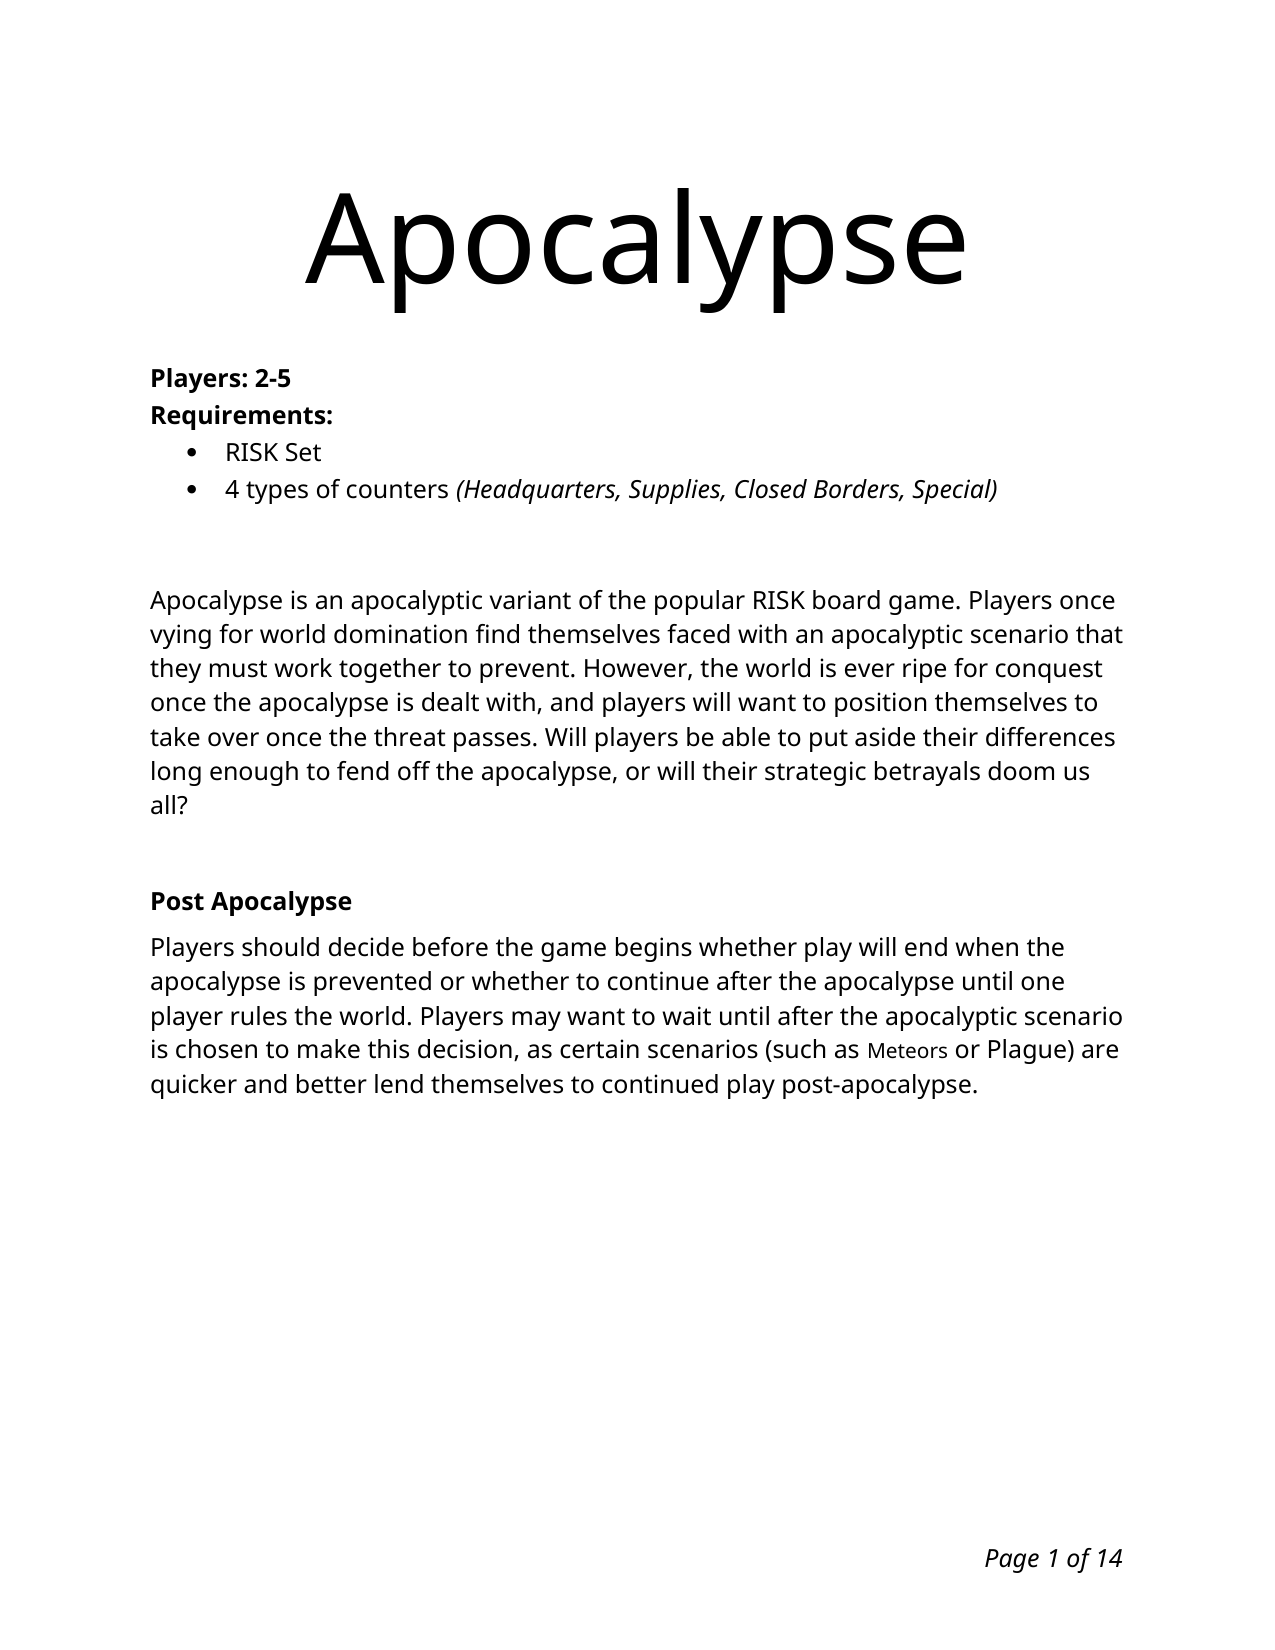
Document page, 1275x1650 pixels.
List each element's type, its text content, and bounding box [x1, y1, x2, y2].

subtitle Post Apocalypse [150, 883, 1125, 917]
text Requirements: [150, 397, 1125, 432]
text Apocalypse is an apocalyptic variant of the popular RISK board game. Players once vying for world domination find themselves faced with an apocalyptic scenario that they must work together to prevent. However, the world is ever ripe for conquest once the apocalypse is dealt with, and players will want to position themselves to take over once the threat passes. Will players be able to put aside their differences long enough to fend off the apocalypse, or will their strategic betrayals doom us all? [150, 583, 1125, 821]
text Players should decide before the game begins whether play will end when the apocalypse is prevented or whether to continue after the apocalypse until one player rules the world. Players may want to wait until after the apocalyptic scenario is chosen to make this decision, as certain scenarios (such as Meteors or Plague) are quicker and better lend themselves to continued play post-apocalypse. [150, 930, 1125, 1100]
list 4 types of counters (Headquarters, Supplies, Closed Borders, Special) [187, 472, 1125, 506]
text Apocalypse [150, 150, 1125, 320]
list RISK Set [187, 434, 1125, 469]
text Players: 2-5 [150, 360, 1125, 394]
